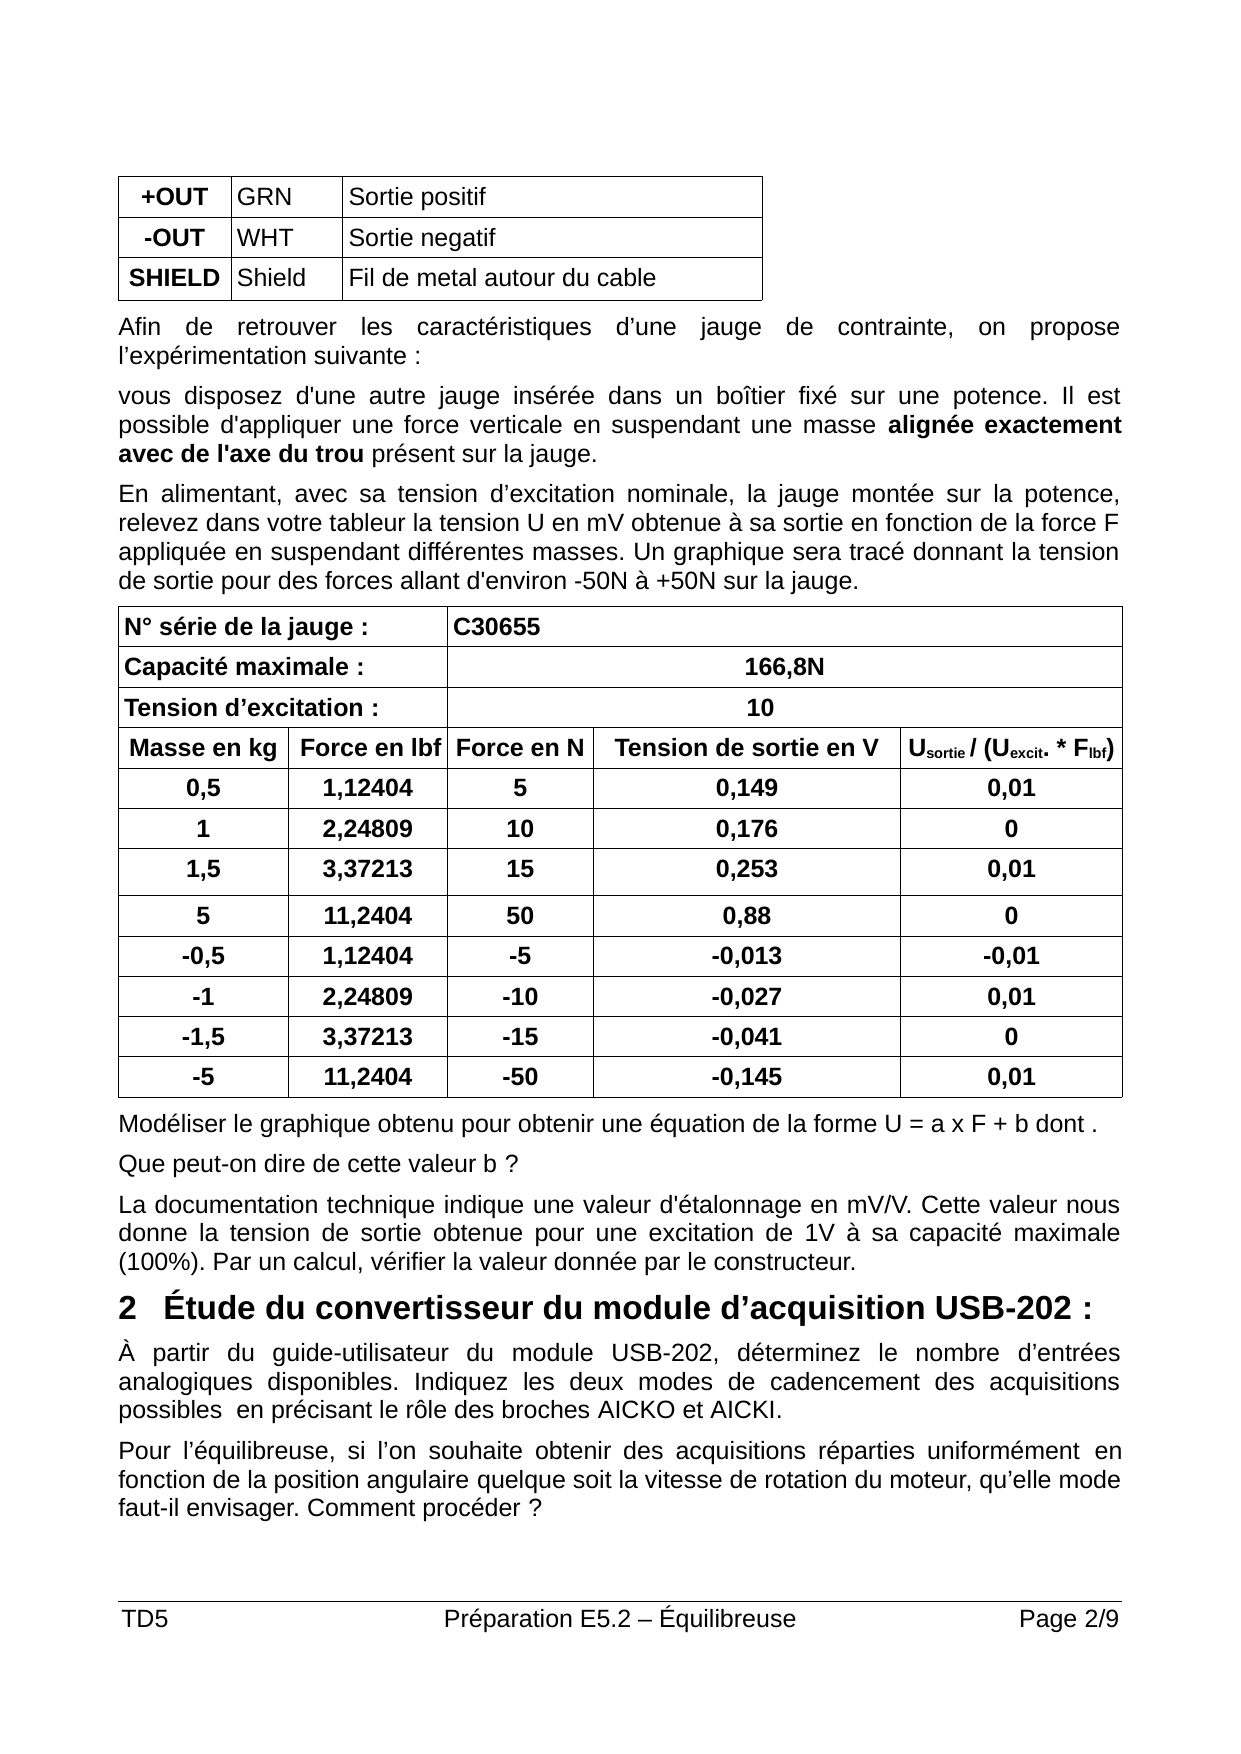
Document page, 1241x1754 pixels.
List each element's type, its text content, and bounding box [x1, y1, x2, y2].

table_cell 0,176 [594, 809, 900, 848]
table_cell 15 [448, 849, 593, 895]
table_cell Shield [232, 258, 342, 300]
table_cell 11,2404 [289, 1057, 447, 1097]
table_cell 0 [901, 896, 1122, 936]
table_cell 0,253 [594, 849, 900, 895]
table_cell 10 [448, 809, 593, 848]
text Pour l’équilibreuse, si l’on souhaite obtenir des acquisitions réparties uniformément en fonction de la position angulaire quelque soit la vitesse de rotation du moteur, qu’elle mode faut-il envisager. Comment procéder ? [118, 1436, 1122, 1522]
table_cell -0,01 [901, 937, 1122, 976]
table_cell 11,2404 [289, 896, 447, 936]
table_cell 3,37213 [289, 849, 447, 895]
table_cell 2,24809 [289, 977, 447, 1016]
table_cell -1 [119, 977, 288, 1016]
table_cell -0,145 [594, 1057, 900, 1097]
table_cell Force en lbf [289, 728, 447, 767]
table_cell 1,5 [119, 849, 288, 895]
table_cell 2,24809 [289, 809, 447, 848]
table_cell 50 [448, 896, 593, 936]
table_cell 0,88 [594, 896, 900, 936]
table_cell -0,027 [594, 977, 900, 1016]
table_cell -15 [448, 1017, 593, 1056]
text À partir du guide-utilisateur du module USB-202, déterminez le nombre d’entrées analogiques disponibles. Indiquez les deux modes de cadencement des acquisitions possibles en précisant le rôle des broches AICKO et AICKI. [118, 1338, 1122, 1424]
table_cell 3,37213 [289, 1017, 447, 1056]
table_cell 5 [119, 896, 288, 936]
table_cell -1,5 [119, 1017, 288, 1056]
table_cell 5 [448, 769, 593, 808]
table_cell -0,013 [594, 937, 900, 976]
table_cell Fil de metal autour du cable [343, 258, 762, 300]
table_cell 1 [119, 809, 288, 848]
table_cell -0,041 [594, 1017, 900, 1056]
text vous disposez d'une autre jauge insérée dans un boîtier fixé sur une potence. Il est possible d'appliquer une force verticale en suspendant une masse alignée exactement avec de l'axe du trou présent sur la jauge. [118, 381, 1122, 468]
table_cell Sortie negatif [343, 218, 762, 257]
table_cell Tension de sortie en V [594, 728, 900, 767]
table_cell 0,149 [594, 769, 900, 808]
text En alimentant, avec sa tension d’excitation nominale, la jauge montée sur la potence, relevez dans votre tableur la tension U en mV obtenue à sa sortie en fonction de la force F appliquée en suspendant différentes masses. Un graphique sera tracé donnant la tension de sortie pour des forces allant d'environ -50N à +50N sur la jauge. [118, 479, 1122, 594]
table_cell WHT [232, 218, 342, 257]
table_cell -5 [119, 1057, 288, 1097]
table_cell Masse en kg [119, 728, 288, 767]
table_cell 0,01 [901, 849, 1122, 895]
table_cell Force en N [448, 728, 593, 767]
table_cell 0,5 [119, 769, 288, 808]
table_cell -5 [448, 937, 593, 976]
table_cell 0,01 [901, 1057, 1122, 1097]
table_cell 1,12404 [289, 769, 447, 808]
table_cell 0,01 [901, 769, 1122, 808]
subtitle Étude du convertisseur du module d’acquisition USB-202 : [118, 1288, 1122, 1326]
table_cell 166,8N [448, 647, 1122, 687]
table_cell Sortie positif [343, 177, 762, 217]
table_cell -OUT [119, 218, 231, 257]
table_cell GRN [232, 177, 342, 217]
table_cell 0,01 [901, 977, 1122, 1016]
table_cell 10 [448, 688, 1122, 727]
text Que peut-on dire de cette valeur b ? [118, 1149, 1122, 1178]
table_cell Capacité maximale : [119, 647, 447, 687]
table_cell -10 [448, 977, 593, 1016]
table_cell SHIELD [119, 258, 231, 300]
table_cell -50 [448, 1057, 593, 1097]
table_header C30655 [448, 607, 1122, 646]
text Modéliser le graphique obtenu pour obtenir une équation de la forme U = a x F + b dont . [118, 1109, 1122, 1137]
table_cell 1,12404 [289, 937, 447, 976]
table_cell -0,5 [119, 937, 288, 976]
text La documentation technique indique une valeur d'étalonnage en mV/V. Cette valeur nous donne la tension de sortie obtenue pour une excitation de 1V à sa capacité maximale (100%). Par un calcul, vérifier la valeur donnée par le constructeur. [118, 1190, 1122, 1276]
table_cell 0 [901, 1017, 1122, 1056]
table_header N° série de la jauge : [119, 607, 447, 646]
table_cell Tension d’excitation : [119, 688, 447, 727]
table_cell +OUT [119, 177, 231, 217]
table_cell Usortie / (Uexcit. * Flbf) [901, 728, 1122, 767]
table_cell 0 [901, 809, 1122, 848]
text Afin de retrouver les caractéristiques d’une jauge de contrainte, on propose l’expérimentation suivante : [118, 312, 1122, 369]
